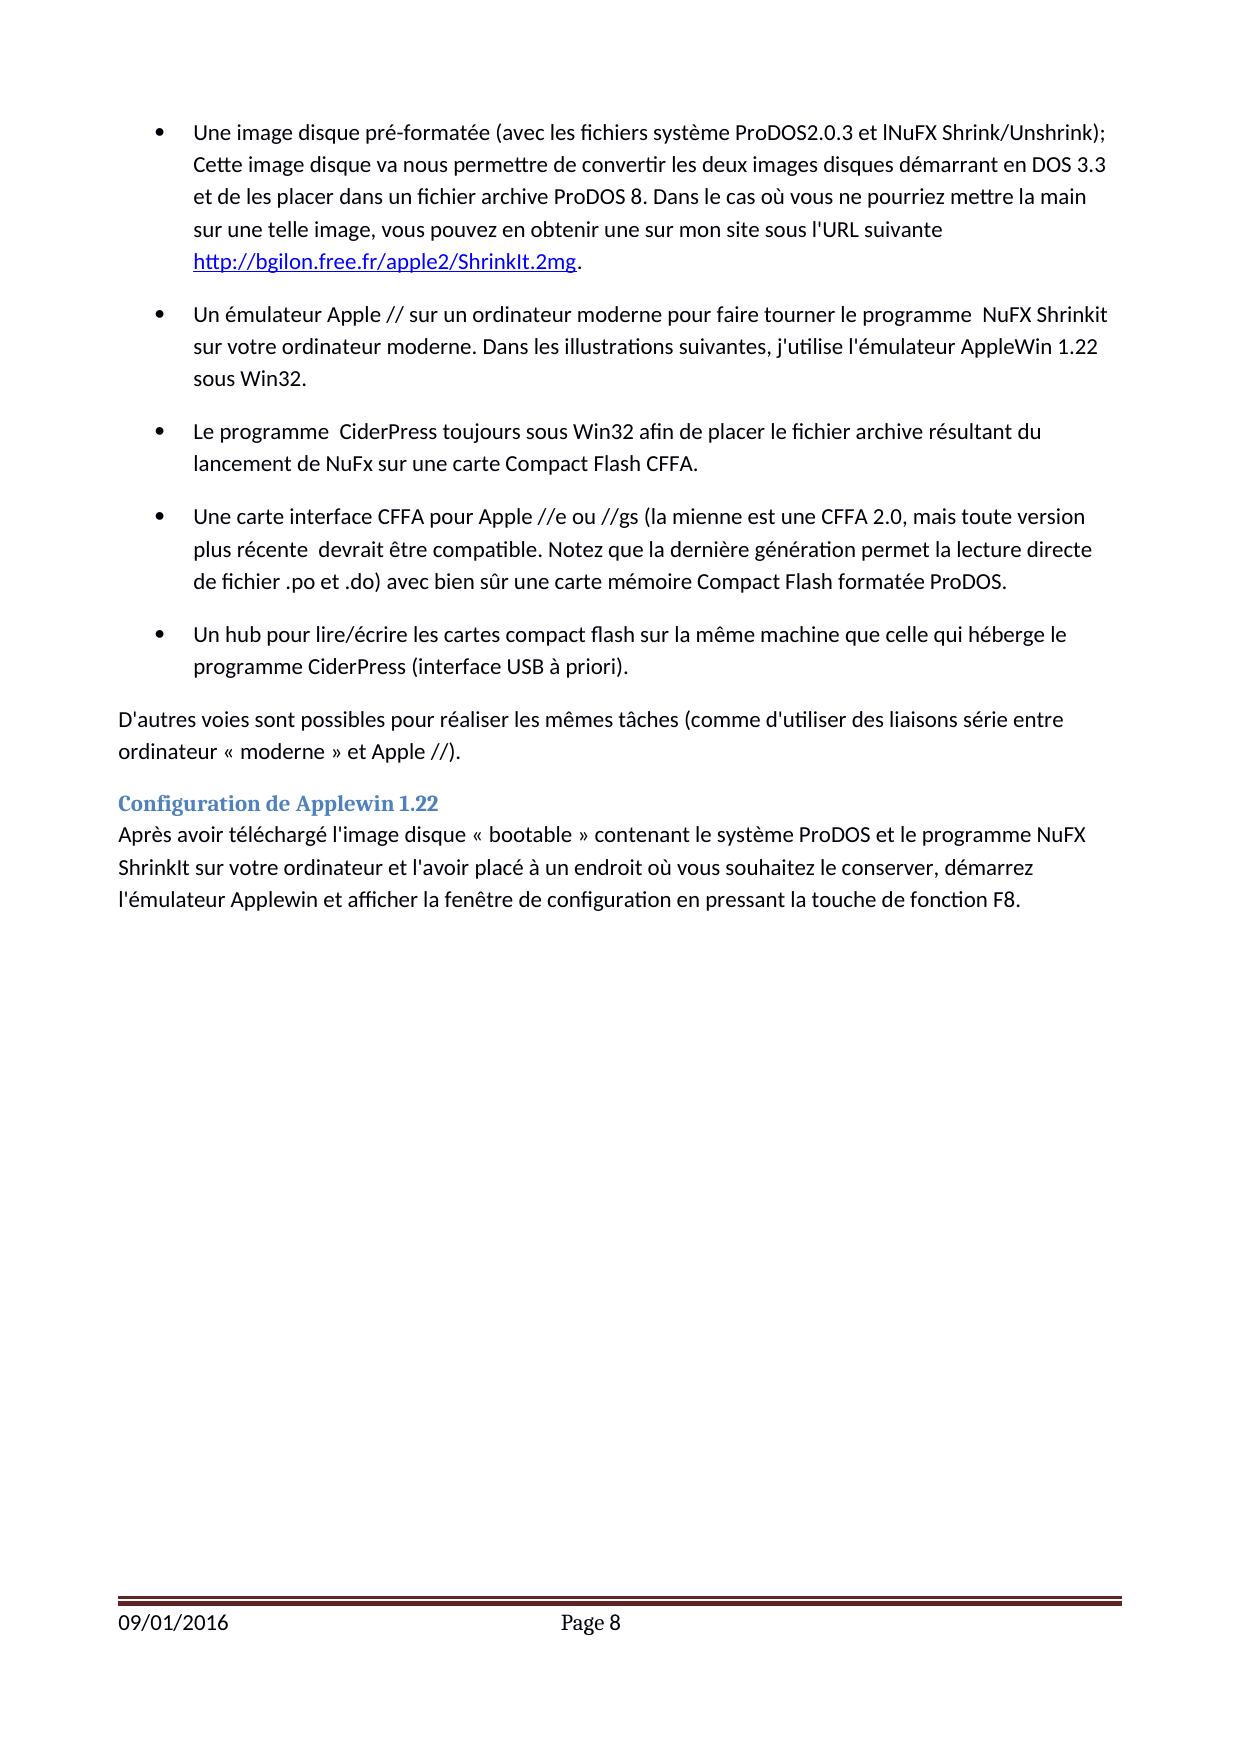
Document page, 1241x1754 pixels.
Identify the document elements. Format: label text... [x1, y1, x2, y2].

list Une image disque pré-formatée (avec les fichiers système ProDOS2.0.3 et lNuFX Shrink/Unshrink); Cette image disque va nous permettre de convertir les deux images disques démarrant en DOS 3.3 et de les placer dans un fichier archive ProDOS 8. Dans le cas où vous ne pourriez mettre la main sur une telle image, vous pouvez en obtenir une sur mon site sous l'URL suivante http://bgilon.free.fr/apple2/ShrinkIt.2mg. [156, 118, 1122, 275]
text Après avoir téléchargé l'image disque « bootable » contenant le système ProDOS et le programme NuFX ShrinkIt sur votre ordinateur et l'avoir placé à un endroit où vous souhaitez le conserver, démarrez l'émulateur Applewin et afficher la fenêtre de configuration en pressant la touche de fonction F8. [118, 821, 1122, 913]
text D'autres voies sont possibles pour réaliser les mêmes tâches (comme d'utiliser des liaisons série entre ordinateur « moderne » et Apple //). [118, 705, 1122, 765]
list Une carte interface CFFA pour Apple //e ou //gs (la mienne est une CFFA 2.0, mais toute version plus récente devrait être compatible. Notez que la dernière génération permet la lecture directe de fichier .po et .do) avec bien sûr une carte mémoire Compact Flash formatée ProDOS. [156, 502, 1122, 595]
list Un émulateur Apple // sur un ordinateur moderne pour faire tourner le programme NuFX Shrinkit sur votre ordinateur moderne. Dans les illustrations suivantes, j'utilise l'émulateur AppleWin 1.22 sous Win32. [156, 300, 1122, 392]
subtitle Configuration de Applewin 1.22 [118, 790, 1122, 817]
list Le programme CiderPress toujours sous Win32 afin de placer le fichier archive résultant du lancement de NuFx sur une carte Compact Flash CFFA. [156, 417, 1122, 477]
list Un hub pour lire/écrire les cartes compact flash sur la même machine que celle qui héberge le programme CiderPress (interface USB à priori). [156, 620, 1122, 680]
